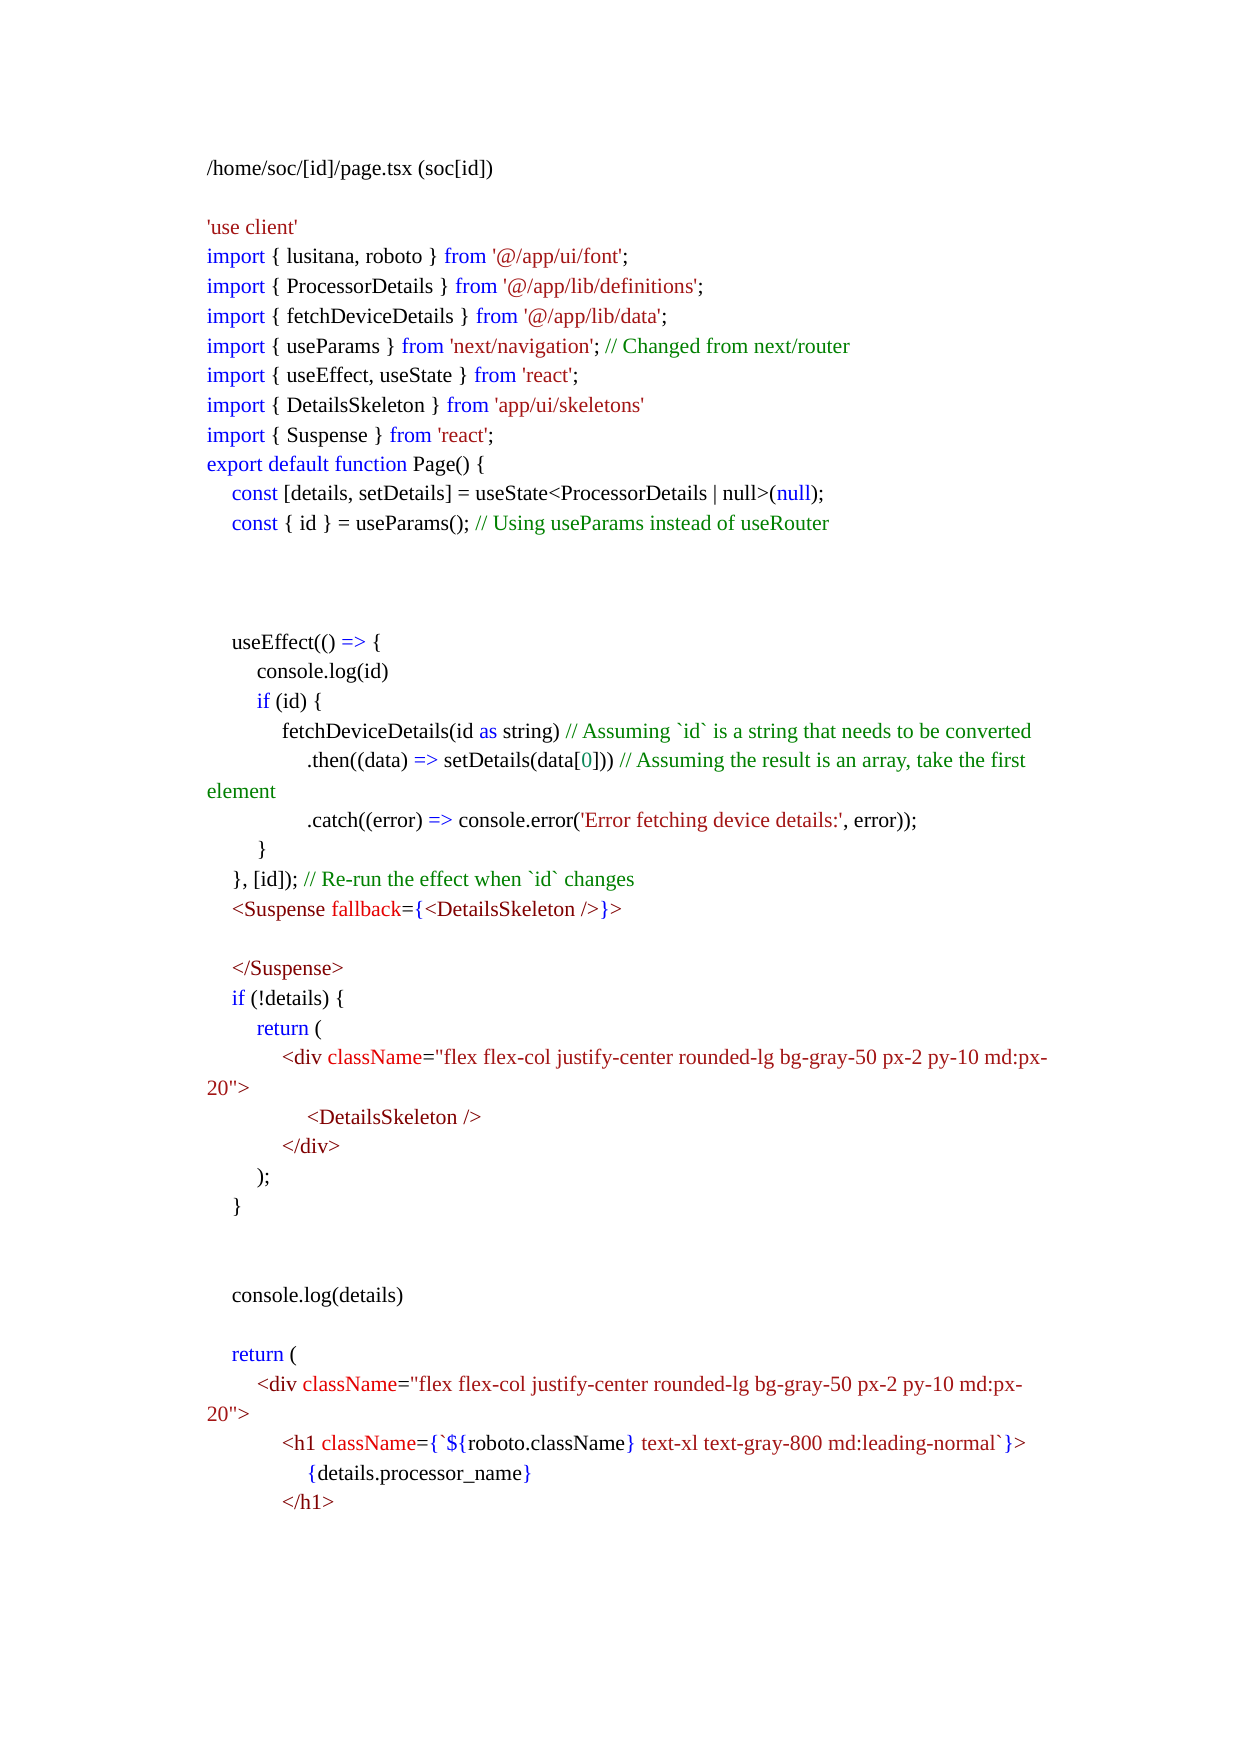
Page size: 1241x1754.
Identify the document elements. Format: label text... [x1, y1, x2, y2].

text {details.processor_name} [207, 1456, 1063, 1486]
text 'use client' [207, 209, 1063, 239]
text return ( [207, 1337, 1063, 1367]
text const [details, setDetails] = useState<ProcessorDetails | null>(null); [207, 477, 1063, 506]
text </div> [207, 1129, 1063, 1159]
text import { lusitana, roboto } from '@/app/ui/font'; [207, 239, 1063, 269]
text export default function Page() { [207, 447, 1063, 477]
text }, [id]); // Re-run the effect when `id` changes [207, 862, 1063, 892]
text return ( [207, 1011, 1063, 1040]
text if (!details) { [207, 981, 1063, 1011]
text fetchDeviceDetails(id as string) // Assuming `id` is a string that needs to be converted [207, 714, 1063, 743]
text const { id } = useParams(); // Using useParams instead of useRouter [207, 506, 1063, 536]
text .catch((error) => console.error('Error fetching device details:', error)); [207, 803, 1063, 833]
text import { fetchDeviceDetails } from '@/app/lib/data'; [207, 298, 1063, 328]
text if (id) { [207, 684, 1063, 714]
text import { Suspense } from 'react'; [207, 417, 1063, 447]
text import { DetailsSkeleton } from 'app/ui/skeletons' [207, 387, 1063, 417]
text } [207, 833, 1063, 862]
text /home/soc/[id]/page.tsx (soc[id]) [207, 150, 1063, 180]
text .then((data) => setDetails(data[0])) // Assuming the result is an array, take the first element [207, 743, 1063, 803]
text useEffect(() => { [207, 625, 1063, 654]
text <h1 className={`${roboto.className} text-xl text-gray-800 md:leading-normal`}> [207, 1426, 1063, 1456]
text ); [207, 1159, 1063, 1189]
text import { ProcessorDetails } from '@/app/lib/definitions'; [207, 269, 1063, 298]
text </h1> [207, 1486, 1063, 1515]
text <Suspense fallback={<DetailsSkeleton />}> [207, 892, 1063, 922]
text import { useParams } from 'next/navigation'; // Changed from next/router [207, 328, 1063, 358]
text console.log(id) [207, 654, 1063, 684]
text } [207, 1189, 1063, 1218]
text <div className="flex flex-col justify-center rounded-lg bg-gray-50 px-2 py-10 md:px-20"> [207, 1040, 1063, 1100]
text </Suspense> [207, 951, 1063, 981]
text <div className="flex flex-col justify-center rounded-lg bg-gray-50 px-2 py-10 md:px-20"> [207, 1367, 1063, 1426]
text <DetailsSkeleton /> [207, 1100, 1063, 1129]
text console.log(details) [207, 1278, 1063, 1307]
text import { useEffect, useState } from 'react'; [207, 358, 1063, 387]
